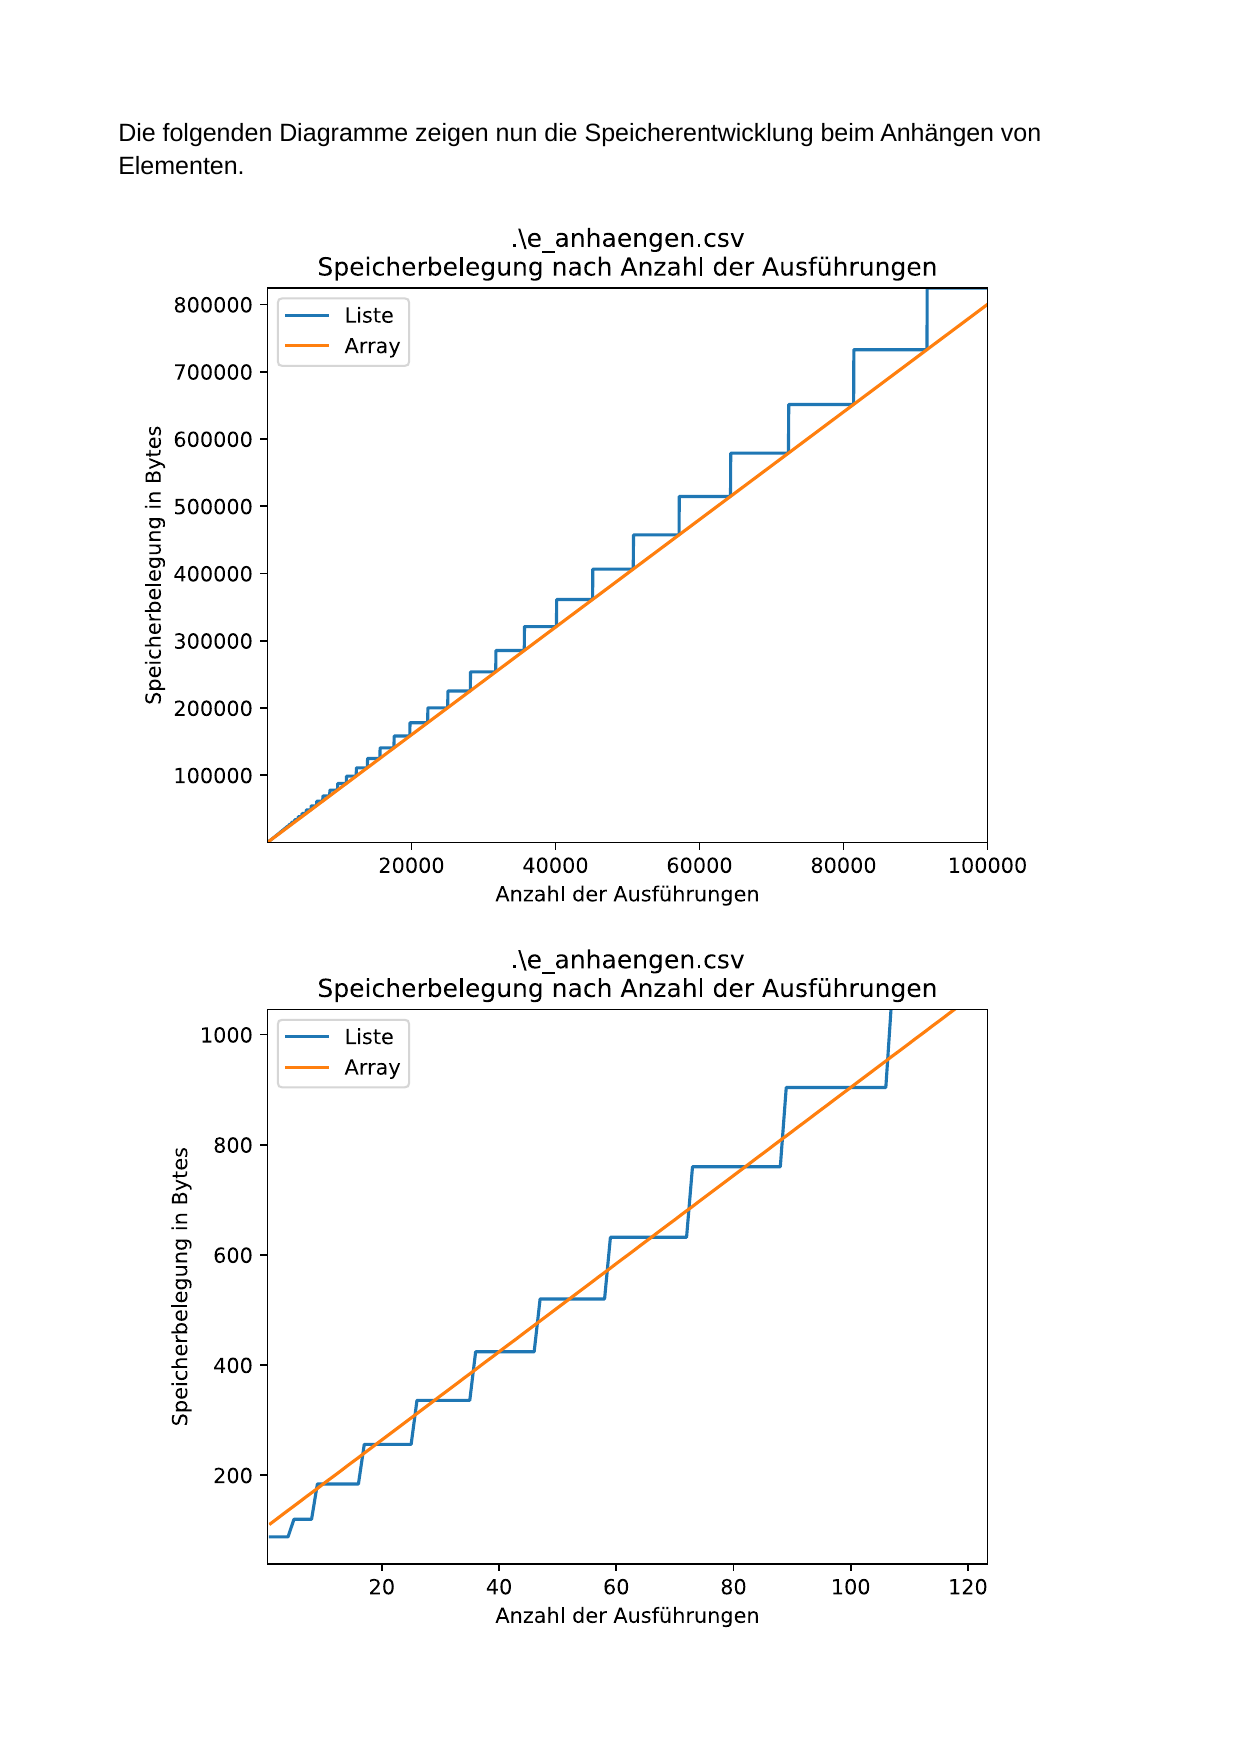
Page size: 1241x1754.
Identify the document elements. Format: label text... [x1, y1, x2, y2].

text Die folgenden Diagramme zeigen nun die Speicherentwicklung beim Anhängen von Elementen. [118, 118, 1122, 180]
